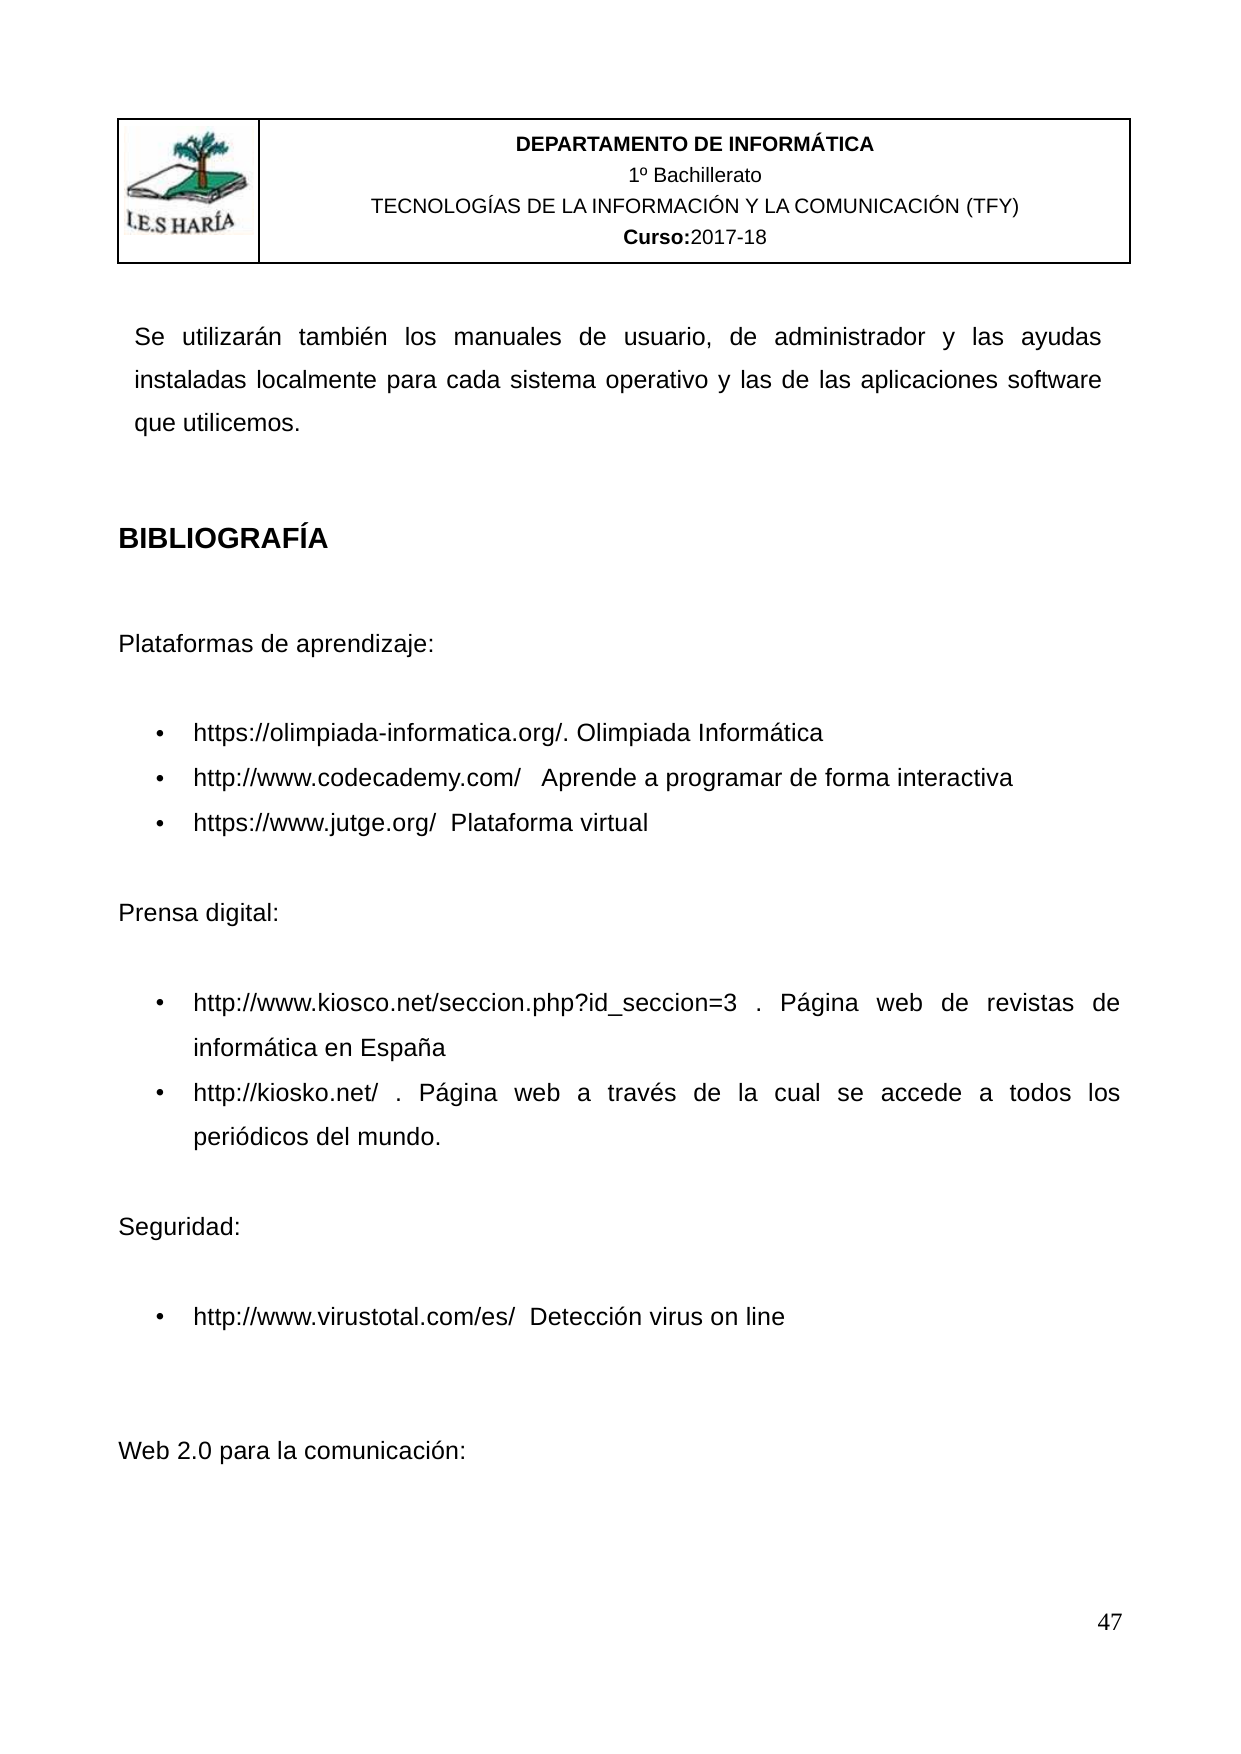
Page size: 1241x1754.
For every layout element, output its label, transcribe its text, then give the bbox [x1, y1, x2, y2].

text Web 2.0 para la comunicación: [118, 1436, 1122, 1466]
picture [123, 126, 254, 235]
text Prensa digital: [118, 898, 1122, 928]
text Seguridad: [118, 1212, 1122, 1242]
list http://www.virustotal.com/es/ Detección virus on line [156, 1302, 1122, 1332]
list https://www.jutge.org/ Plataforma virtual [156, 808, 1122, 838]
text Se utilizarán también los manuales de usuario, de administrador y las ayudas instaladas localmente para cada sistema operativo y las de las aplicaciones software que utilicemos. [134, 322, 1103, 437]
list http://www.kiosco.net/seccion.php?id_seccion=3 . Página web de revistas de informática en España [156, 988, 1122, 1063]
list http://www.codecademy.com/ Aprende a programar de forma interactiva [156, 763, 1122, 793]
list https://olimpiada-informatica.org/. Olimpiada Informática [156, 718, 1122, 748]
subtitle BIBLIOGRAFÍA [118, 521, 1122, 555]
text Plataformas de aprendizaje: [118, 629, 1122, 659]
list http://kiosko.net/ . Página web a través de la cual se accede a todos los periódicos del mundo. [156, 1077, 1122, 1152]
